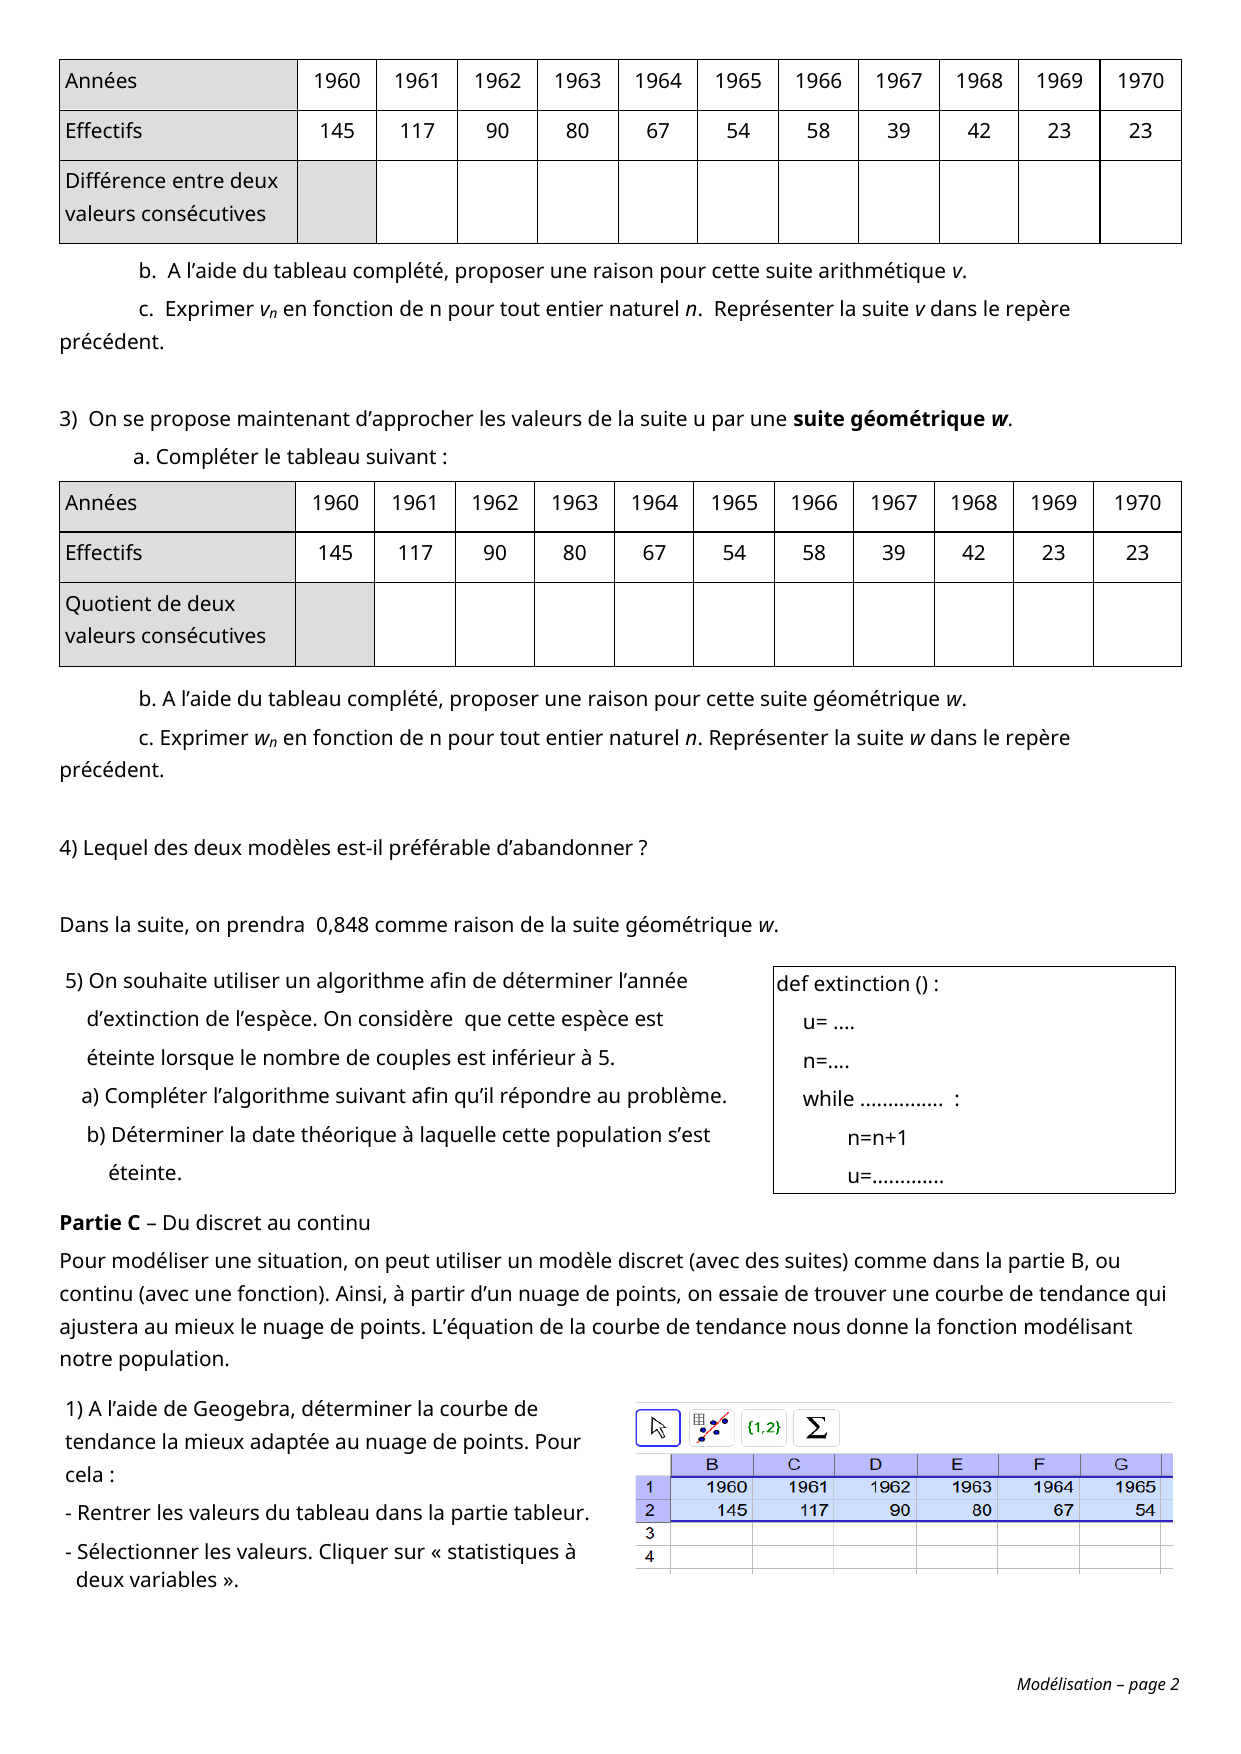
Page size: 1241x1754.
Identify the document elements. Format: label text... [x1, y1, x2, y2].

table_header [739, 960, 767, 1208]
table_header 1967 [859, 60, 939, 109]
table_cell [538, 161, 618, 243]
table_cell 117 [375, 533, 455, 582]
table_header 1962 [456, 482, 534, 531]
table_header def extinction () : u= .... n=.... while ............... : n=n+1 u=............. [768, 960, 1181, 1208]
table_cell [775, 583, 853, 666]
table_cell [698, 161, 778, 243]
table_header 1968 [935, 482, 1013, 531]
table_cell 42 [935, 533, 1013, 582]
table_header 1970 [1094, 482, 1181, 531]
table_cell [1019, 161, 1099, 243]
table_header 1969 [1019, 60, 1099, 109]
table_cell [694, 583, 774, 666]
text Partie C – Du discret au continu [59, 1208, 1181, 1237]
table_cell 67 [615, 533, 693, 582]
table_cell 90 [456, 533, 534, 582]
table_cell [779, 161, 858, 243]
table_cell [940, 161, 1018, 243]
table_header 1969 [1014, 482, 1093, 531]
table_header 1) A l’aide de Geogebra, déterminer la courbe de tendance la mieux adaptée au nuage de points. Pour cela : - Rentrer les valeurs du tableau dans la partie tableur. - Sélectionner les valeurs. Cliquer sur « statistiques à deux variables ». [59, 1389, 613, 1634]
text 4) Lequel des deux modèles est-il préférable d’abandonner ? [59, 833, 1181, 861]
text c. Exprimer vn en fonction de n pour tout entier naturel n. Représenter la suite v dans le repère précédent. [59, 294, 1181, 355]
text Pour modéliser une situation, on peut utiliser un modèle discret (avec des suites) comme dans la partie B, ou continu (avec une fonction). Ainsi, à partir d’un nuage de points, on essaie de trouver une courbe de tendance qui ajustera au mieux le nuage de points. L’équation de la courbe de tendance nous donne la fonction modélisant notre population. [59, 1247, 1181, 1373]
table_cell [535, 583, 614, 666]
table_cell Effectifs [60, 533, 295, 582]
table_header 1965 [698, 60, 778, 109]
text a. Compléter le tableau suivant : [59, 442, 1181, 471]
table_header 5) On souhaite utiliser un algorithme afin de déterminer l’année d’extinction de l’espèce. On considère que cette espèce est éteinte lorsque le nombre de couples est inférieur à 5. a) Compléter l’algorithme suivant afin qu’il répondre au problème. b) Déterminer la date théorique à laquelle cette population s’est éteinte. [59, 960, 739, 1208]
table_cell [377, 161, 457, 243]
table_cell 80 [535, 533, 614, 582]
table_cell 54 [694, 533, 774, 582]
table_header 1965 [694, 482, 774, 531]
table_cell 67 [619, 111, 697, 160]
table_cell 23 [1101, 111, 1181, 160]
table_cell [1101, 161, 1181, 243]
table_cell 145 [298, 111, 376, 160]
table_cell Différence entre deux valeurs consécutives [60, 161, 297, 243]
text Dans la suite, on prendra 0,848 comme raison de la suite géométrique w. [59, 910, 1181, 938]
table_header 1966 [779, 60, 858, 109]
table_header 1963 [538, 60, 618, 109]
table_header 1961 [375, 482, 455, 531]
table_cell [375, 583, 455, 666]
table_header 1961 [377, 60, 457, 109]
table_cell 80 [538, 111, 618, 160]
table_cell 23 [1014, 533, 1093, 582]
table_cell [298, 161, 376, 243]
table_cell 39 [859, 111, 939, 160]
table_cell Quotient de deux valeurs consécutives [60, 583, 295, 666]
table_cell [859, 161, 939, 243]
table_cell Effectifs [60, 111, 297, 160]
table_header 1968 [940, 60, 1018, 109]
table_cell 90 [458, 111, 537, 160]
table_cell 117 [377, 111, 457, 160]
table_cell [458, 161, 537, 243]
table_cell [615, 583, 693, 666]
table_cell [619, 161, 697, 243]
table_header 1960 [296, 482, 374, 531]
table_header 1966 [775, 482, 853, 531]
table_cell [296, 583, 374, 666]
table_cell 58 [775, 533, 853, 582]
table_header Années [60, 60, 297, 109]
table_cell 42 [940, 111, 1018, 160]
table_cell 54 [698, 111, 778, 160]
table_cell [854, 583, 934, 666]
text 3) On se propose maintenant d’approcher les valeurs de la suite u par une suite géométrique w. [59, 404, 1181, 432]
table_header 1962 [458, 60, 537, 109]
text b. A l’aide du tableau complété, proposer une raison pour cette suite arithmétique v. [59, 256, 1181, 284]
table_header [614, 1389, 1181, 1634]
table_cell [1014, 583, 1093, 666]
table_cell [456, 583, 534, 666]
table_header 1963 [535, 482, 614, 531]
table_header 1970 [1101, 60, 1181, 109]
table_header 1960 [298, 60, 376, 109]
table_cell 23 [1094, 533, 1181, 582]
table_cell 145 [296, 533, 374, 582]
table_header 1964 [615, 482, 693, 531]
table_cell 58 [779, 111, 858, 160]
table_cell 23 [1019, 111, 1099, 160]
text b. A l’aide du tableau complété, proposer une raison pour cette suite géométrique w. [59, 684, 1181, 713]
table_header 1964 [619, 60, 697, 109]
text c. Exprimer wn en fonction de n pour tout entier naturel n. Représenter la suite w dans le repère précédent. [59, 723, 1181, 784]
table_cell [1094, 583, 1181, 666]
table_header 1967 [854, 482, 934, 531]
table_cell 39 [854, 533, 934, 582]
table_header Années [60, 482, 295, 531]
table_cell [935, 583, 1013, 666]
